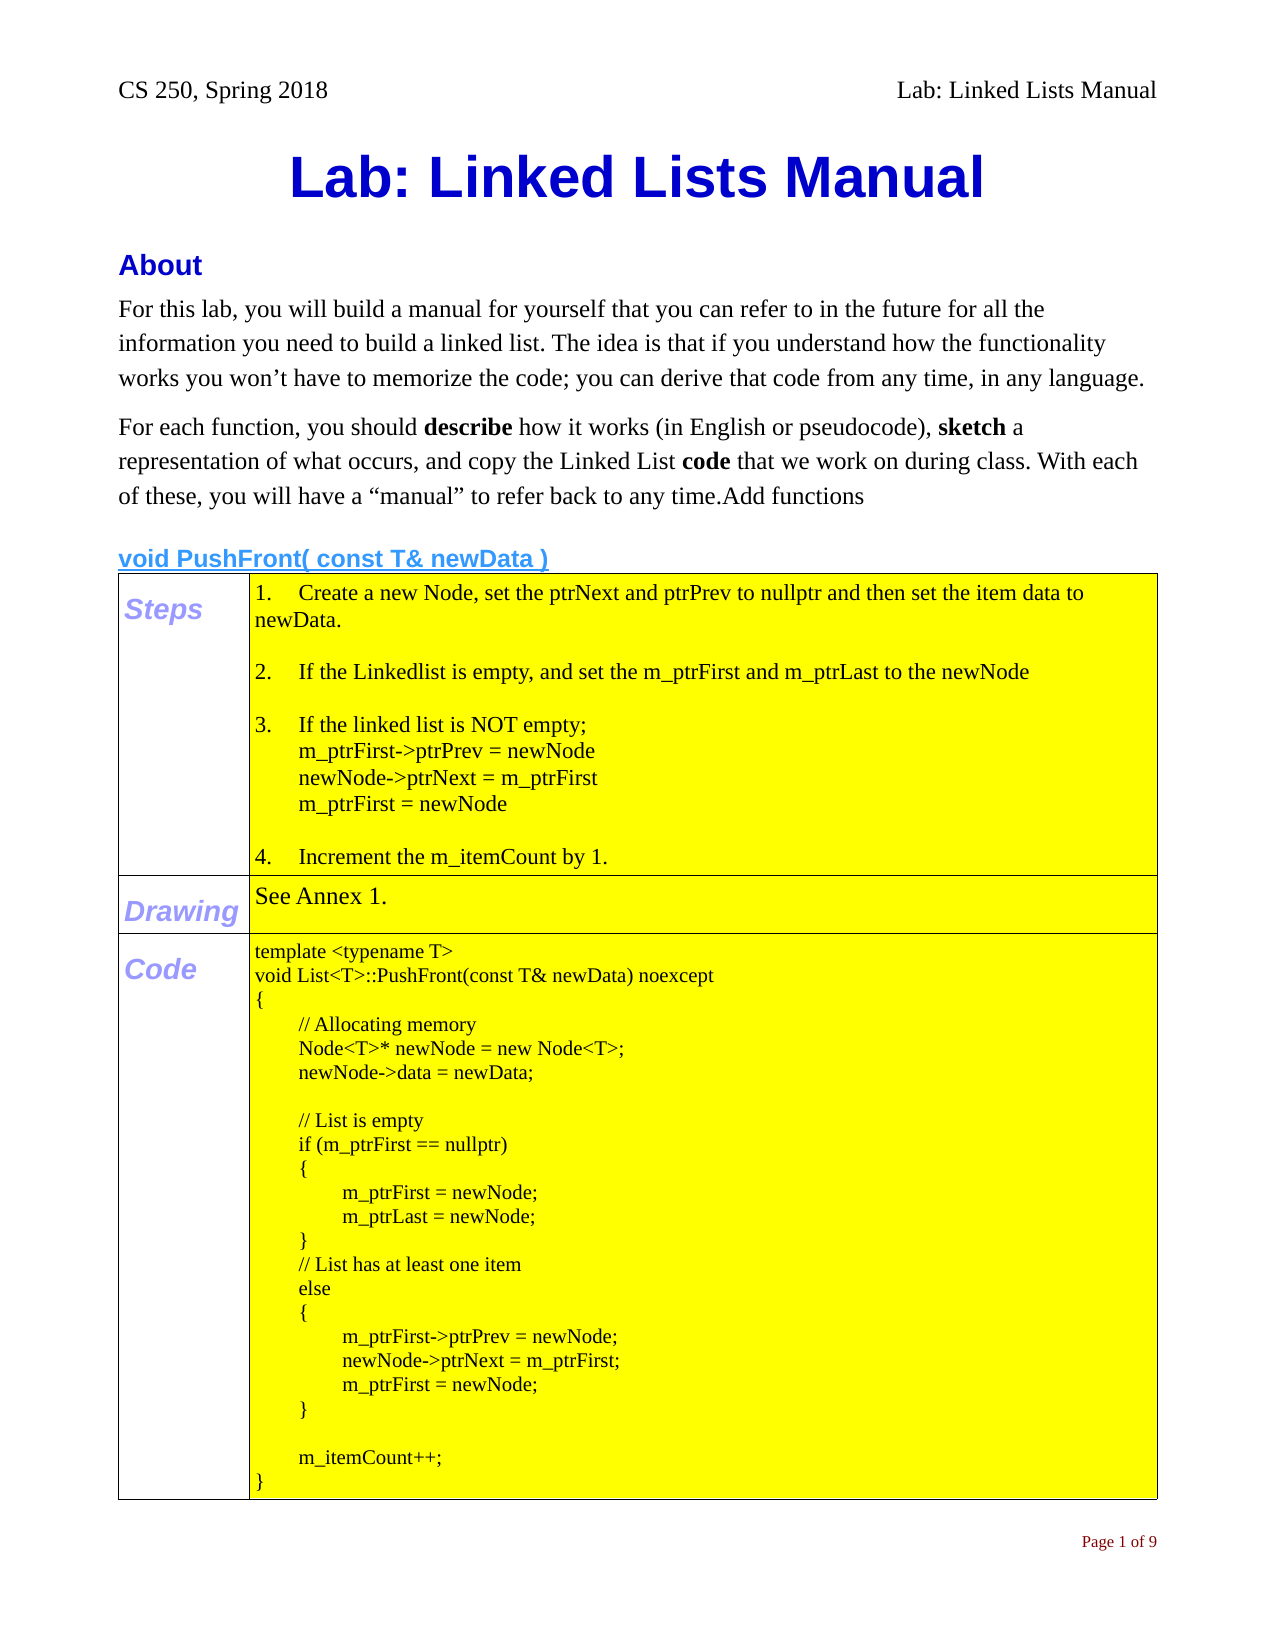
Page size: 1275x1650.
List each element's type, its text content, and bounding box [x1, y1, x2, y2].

table_cell template <typename T> void List<T>::PushFront(const T& newData) noexcept { // Allocating memory Node<T>* newNode = new Node<T>; newNode->data = newData; // List is empty if (m_ptrFirst == nullptr) { m_ptrFirst = newNode; m_ptrLast = newNode; } // List has at least one item else { m_ptrFirst->ptrPrev = newNode; newNode->ptrNext = m_ptrFirst; m_ptrFirst = newNode; } m_itemCount++; } [250, 934, 1157, 1498]
table_header Steps [119, 574, 249, 875]
subtitle About [118, 248, 1157, 281]
table_cell Code [119, 934, 249, 1498]
table_cell Drawing [119, 876, 249, 933]
subtitle void PushFront( const T& newData ) [118, 544, 1157, 573]
text For this lab, you will build a manual for yourself that you can refer to in the future for all the information you need to build a linked list. The idea is that if you understand how the functionality works you won’t have to memorize the code; you can derive that code from any time, in any language. [118, 294, 1157, 391]
table_header Create a new Node, set the ptrNext and ptrPrev to nullptr and then set the item data to newData. If the Linkedlist is empty, and set the m_ptrFirst and m_ptrLast to the newNode If the linked list is NOT empty; m_ptrFirst->ptrPrev = newNode newNode->ptrNext = m_ptrFirst m_ptrFirst = newNode Increment the m_itemCount by 1. [250, 574, 1157, 875]
title Lab: Linked Lists Manual [118, 143, 1157, 210]
table_cell See Annex 1. [250, 876, 1157, 933]
text For each function, you should describe how it works (in English or pseudocode), sketch a representation of what occurs, and copy the Linked List code that we work on during class. With each of these, you will have a “manual” to refer back to any time.Add functions [118, 412, 1157, 509]
